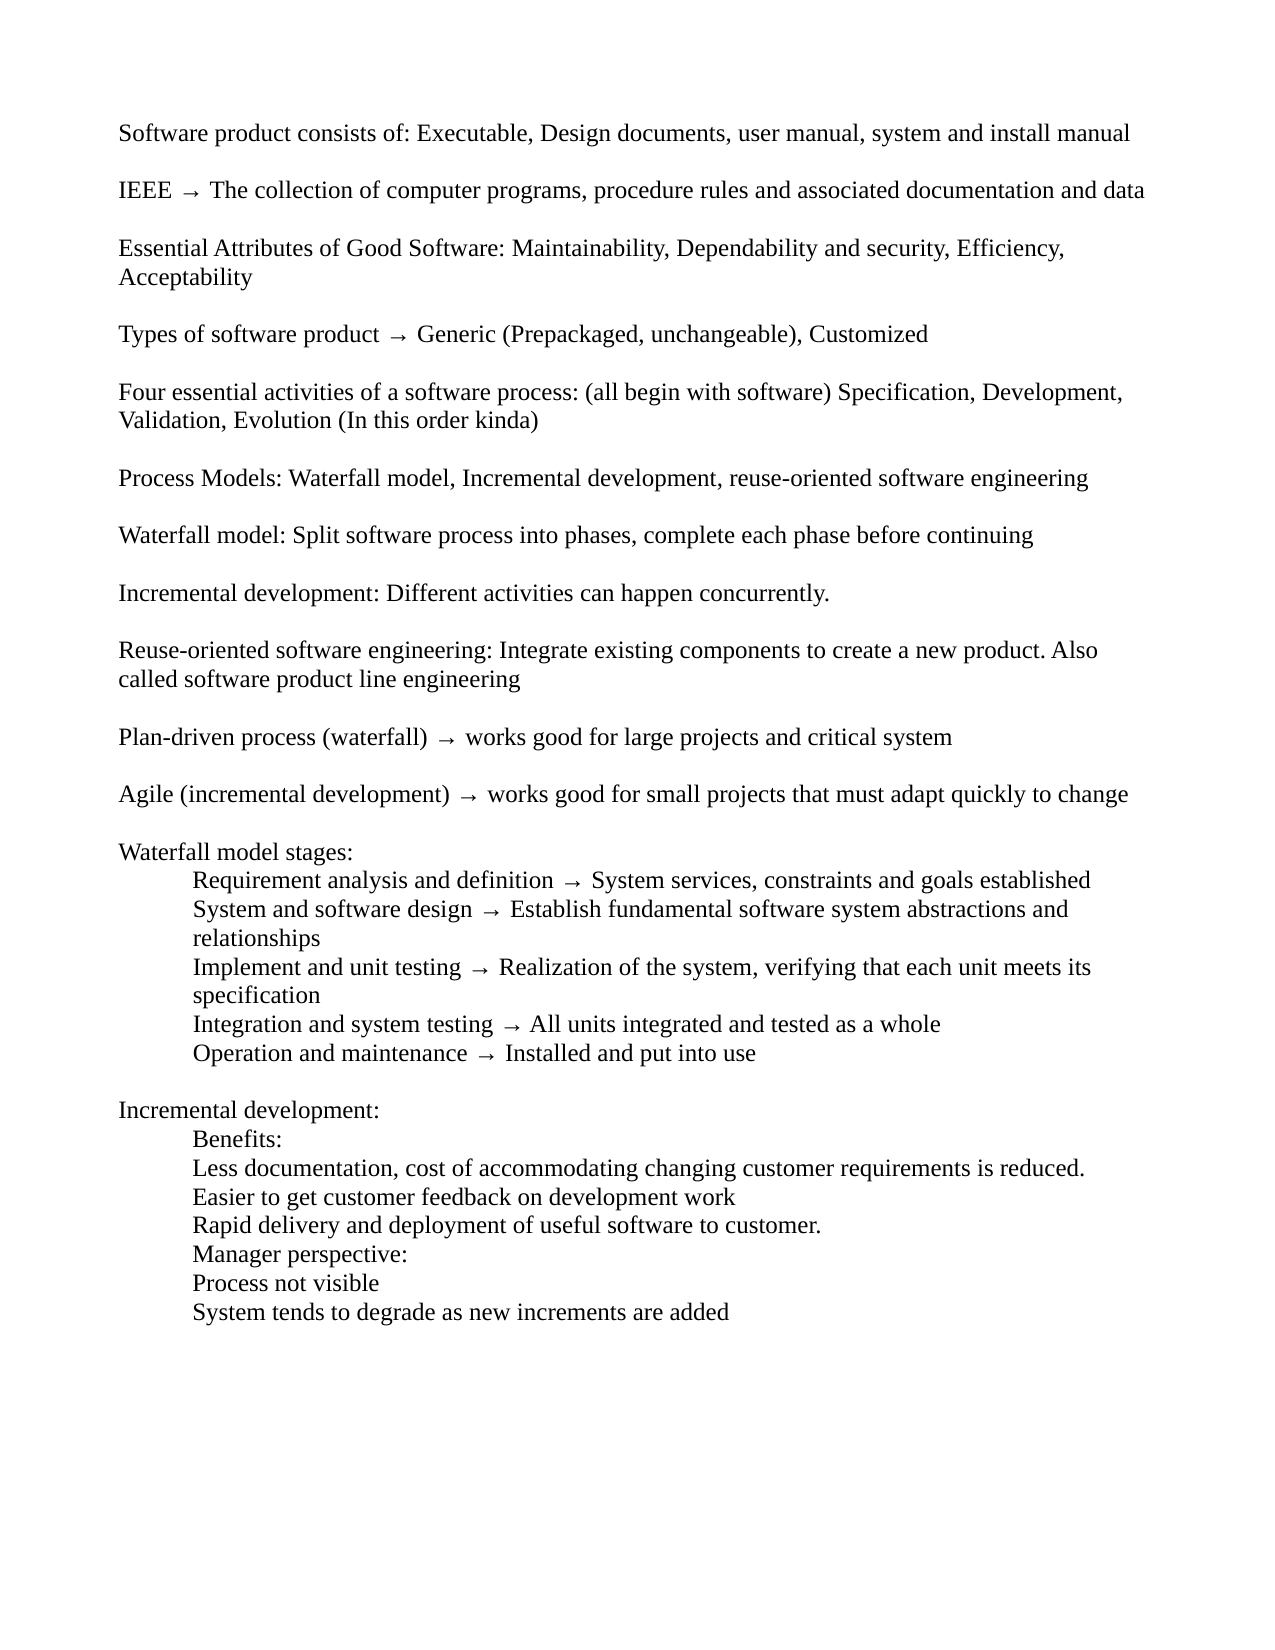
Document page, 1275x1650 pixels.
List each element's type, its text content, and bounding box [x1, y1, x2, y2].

text Agile (incremental development) → works good for small projects that must adapt quickly to change [118, 779, 1157, 808]
text Process Models: Waterfall model, Incremental development, reuse-oriented software engineering [118, 463, 1157, 492]
text System tends to degrade as new increments are added [118, 1297, 1157, 1326]
text Rapid delivery and deployment of useful software to customer. [118, 1211, 1157, 1239]
text Process not visible [118, 1268, 1157, 1297]
text System and software design → Establish fundamental software system abstractions and relationships [193, 894, 1157, 952]
text Implement and unit testing → Realization of the system, verifying that each unit meets its specification [193, 952, 1157, 1009]
text Four essential activities of a software process: (all begin with software) Specification, Development, Validation, Evolution (In this order kinda) [118, 377, 1157, 434]
text Software product consists of: Executable, Design documents, user manual, system and install manual [118, 118, 1157, 147]
text Integration and system testing → All units integrated and tested as a whole [193, 1009, 1157, 1038]
text Waterfall model stages: [118, 837, 1157, 866]
text Less documentation, cost of accommodating changing customer requirements is reduced. [118, 1153, 1157, 1182]
text Types of software product → Generic (Prepackaged, unchangeable), Customized [118, 319, 1157, 348]
text Plan-driven process (waterfall) → works good for large projects and critical system [118, 722, 1157, 751]
text Requirement analysis and definition → System services, constraints and goals established [118, 866, 1157, 894]
text Benefits: [118, 1124, 1157, 1153]
text Reuse-oriented software engineering: Integrate existing components to create a new product. Also called software product line engineering [118, 636, 1157, 693]
text Operation and maintenance → Installed and put into use [193, 1038, 1157, 1067]
text Easier to get customer feedback on development work [118, 1182, 1157, 1211]
text Essential Attributes of Good Software: Maintainability, Dependability and security, Efficiency, Acceptability [118, 233, 1157, 291]
text Manager perspective: [118, 1239, 1157, 1268]
text Incremental development: Different activities can happen concurrently. [118, 578, 1157, 607]
text IEEE → The collection of computer programs, procedure rules and associated documentation and data [118, 176, 1157, 204]
text Waterfall model: Split software process into phases, complete each phase before continuing [118, 521, 1157, 549]
text Incremental development: [118, 1096, 1157, 1124]
